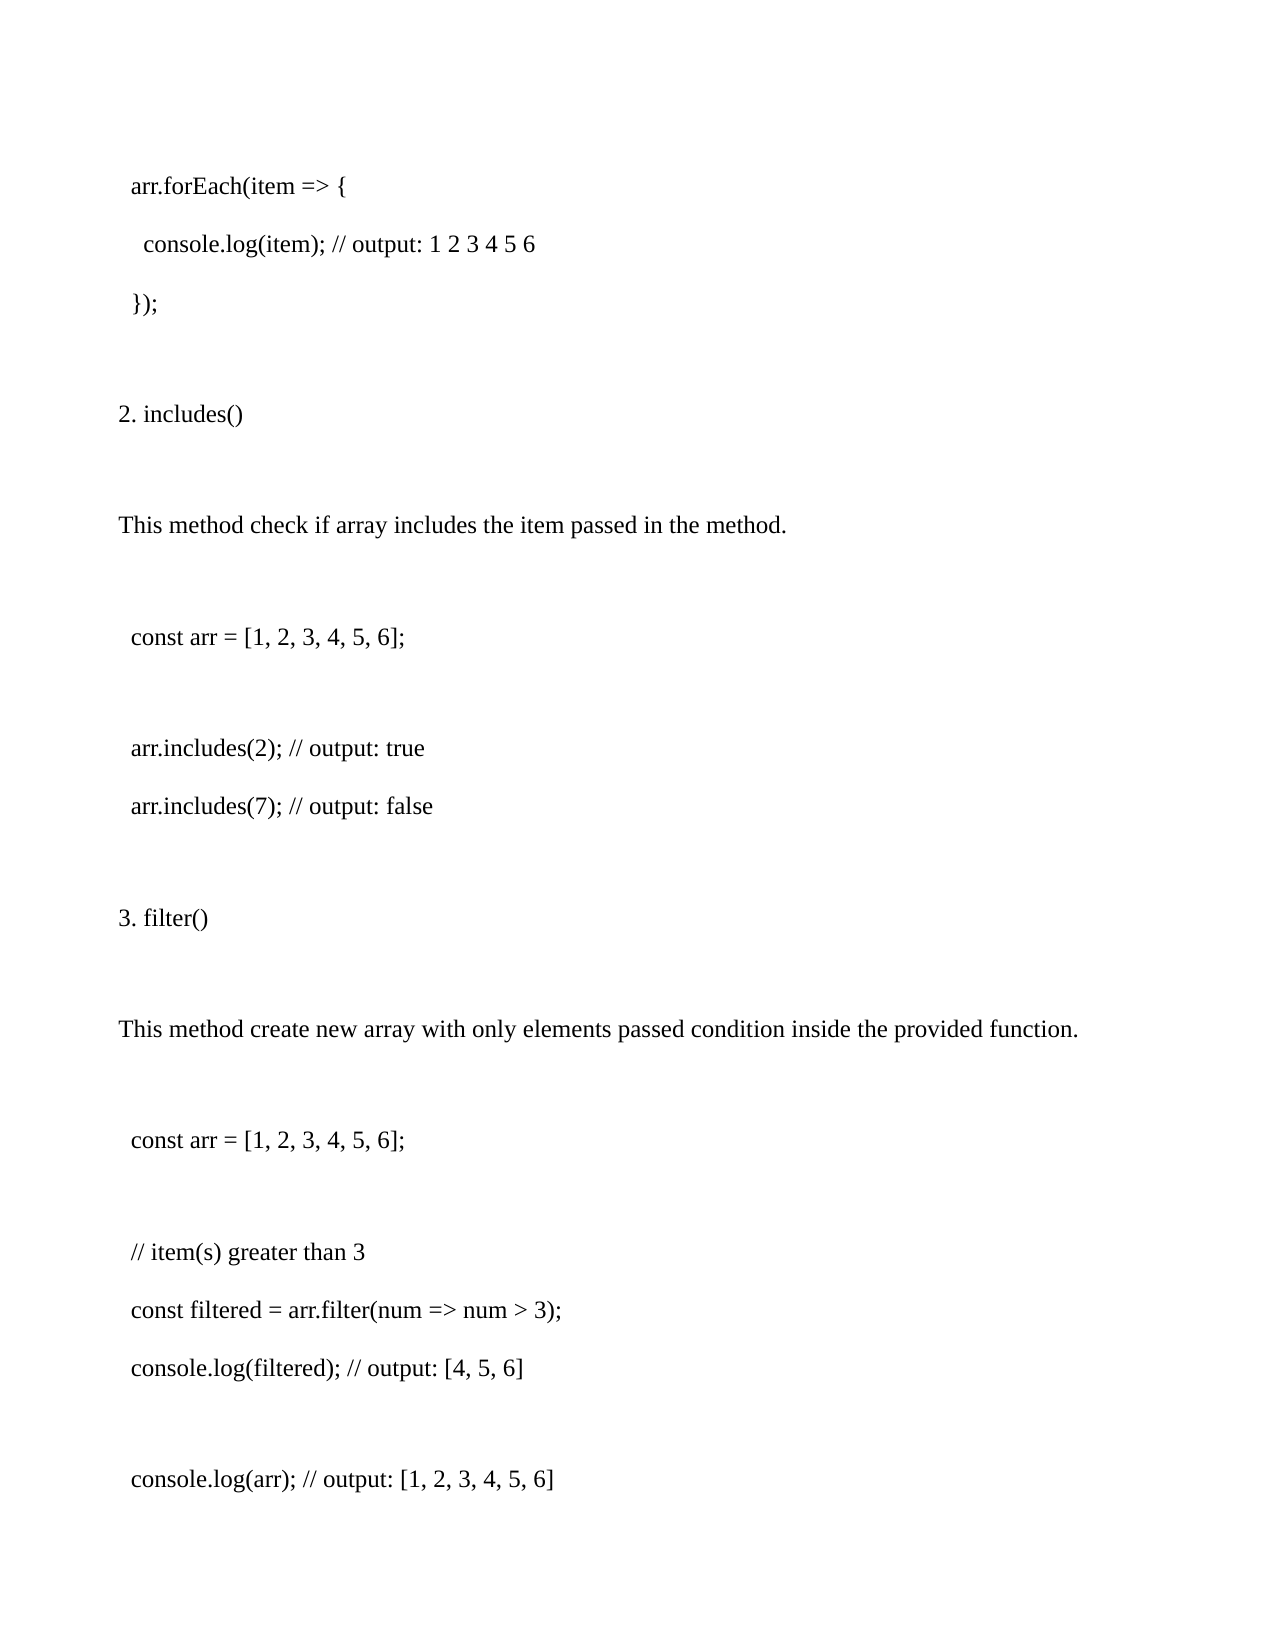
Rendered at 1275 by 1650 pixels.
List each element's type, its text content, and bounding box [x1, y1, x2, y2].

text console.log(item); // output: 1 2 3 4 5 6 [118, 229, 1157, 258]
text const arr = [1, 2, 3, 4, 5, 6]; [118, 622, 1157, 651]
text const filtered = arr.filter(num => num > 3); [118, 1295, 1157, 1324]
text arr.includes(7); // output: false [118, 791, 1157, 820]
text This method create new array with only elements passed condition inside the provided function. [118, 1014, 1157, 1043]
text 3. filter() [118, 903, 1157, 931]
text arr.forEach(item => { [118, 171, 1157, 200]
text arr.includes(2); // output: true [118, 733, 1157, 762]
text console.log(filtered); // output: [4, 5, 6] [118, 1353, 1157, 1382]
text const arr = [1, 2, 3, 4, 5, 6]; [118, 1125, 1157, 1154]
text 2. includes() [118, 399, 1157, 428]
text This method check if array includes the item passed in the method. [118, 510, 1157, 539]
text // item(s) greater than 3 [118, 1237, 1157, 1266]
text }); [118, 288, 1157, 316]
text console.log(arr); // output: [1, 2, 3, 4, 5, 6] [118, 1464, 1157, 1493]
